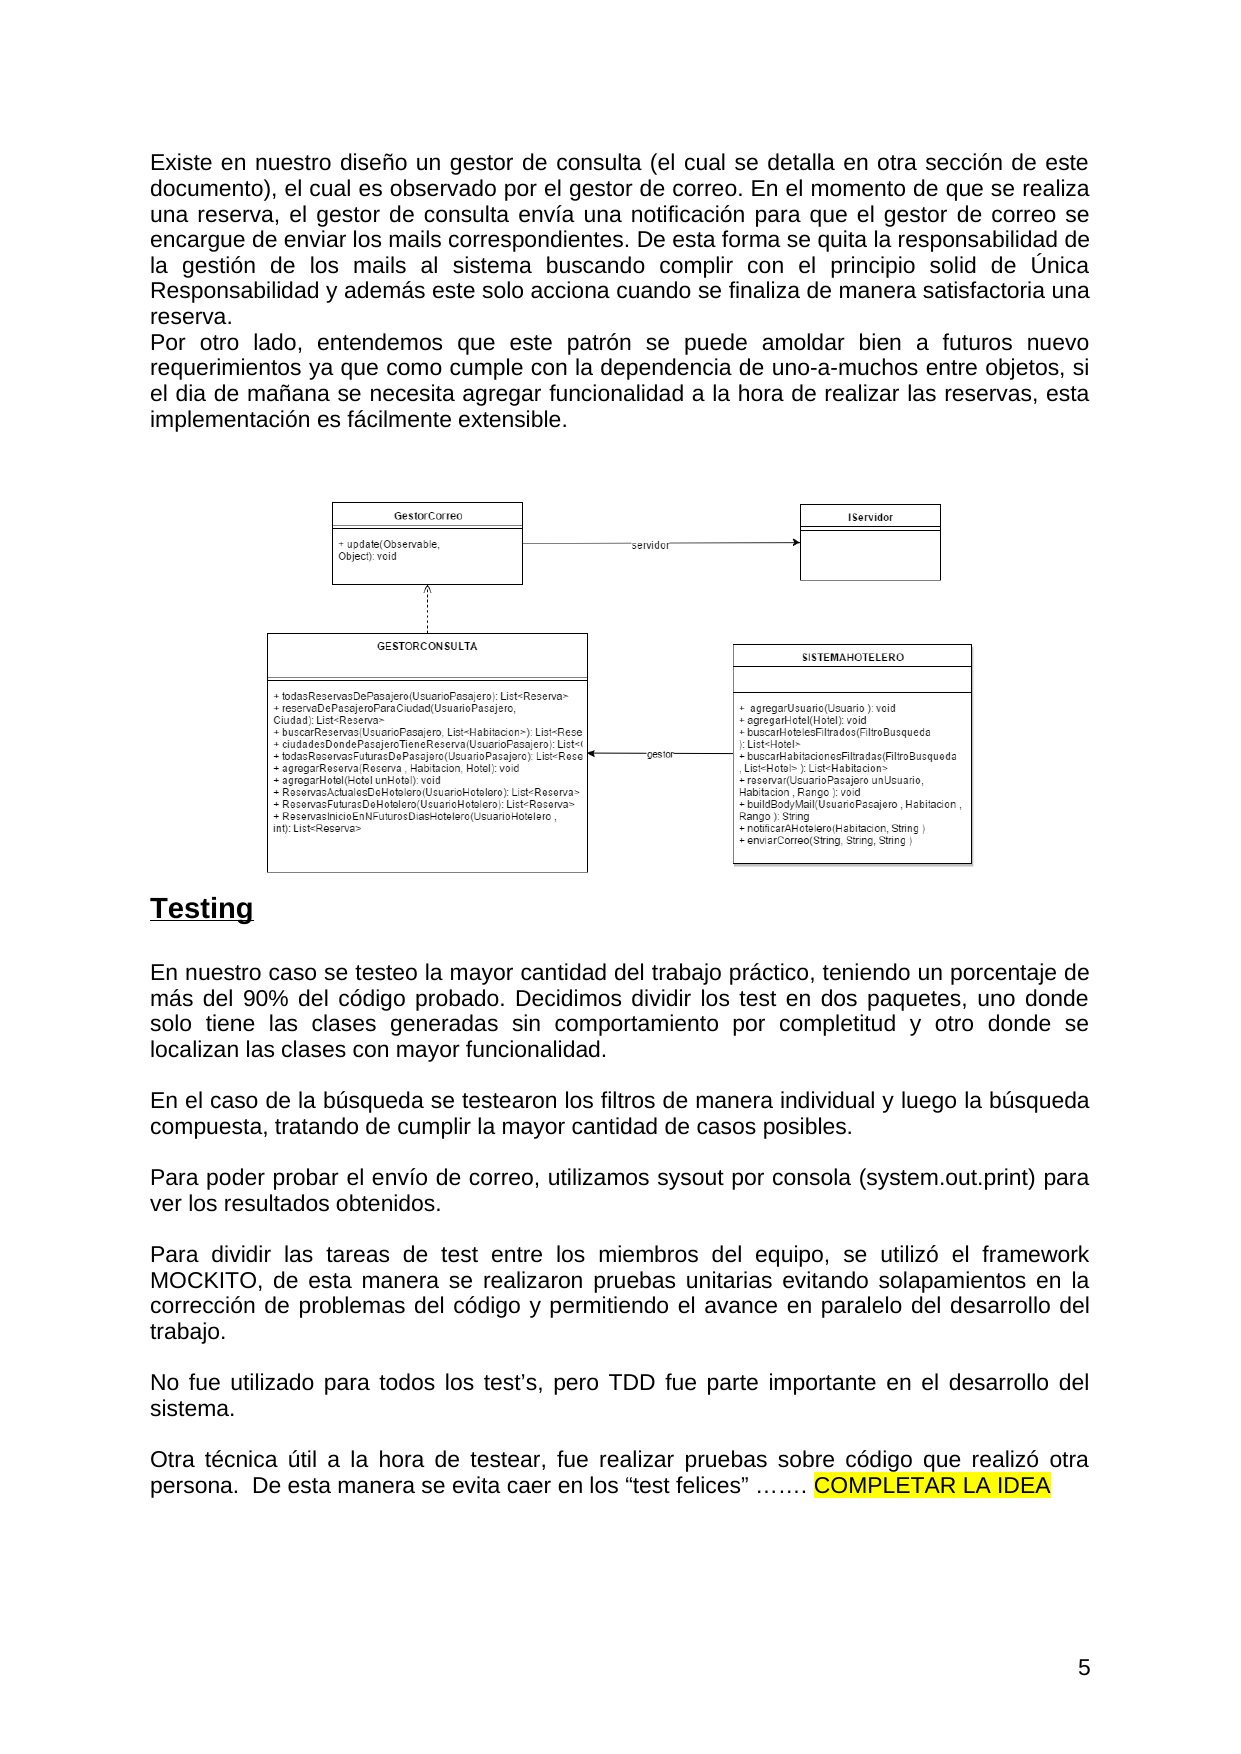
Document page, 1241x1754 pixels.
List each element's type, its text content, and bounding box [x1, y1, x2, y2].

text No fue utilizado para todos los test’s, pero TDD fue parte importante en el desarrollo del sistema. [150, 1370, 1091, 1421]
text En el caso de la búsqueda se testearon los filtros de manera individual y luego la búsqueda compuesta, tratando de cumplir la mayor cantidad de casos posibles. [150, 1088, 1091, 1139]
subtitle Testing [150, 892, 1091, 924]
text Existe en nuestro diseño un gestor de consulta (el cual se detalla en otra sección de este documento), el cual es observado por el gestor de correo. En el momento de que se realiza una reserva, el gestor de consulta envía una notificación para que el gestor de correo se encargue de enviar los mails correspondientes. De esta forma se quita la responsabilidad de la gestión de los mails al sistema buscando complir con el principio solid de Única Responsabilidad y además este solo acciona cuando se finaliza de manera satisfactoria una reserva. [150, 150, 1091, 329]
text En nuestro caso se testeo la mayor cantidad del trabajo práctico, teniendo un porcentaje de más del 90% del código probado. Decidimos dividir los test en dos paquetes, uno donde solo tiene las clases generadas sin comportamiento por completitud y otro donde se localizan las clases con mayor funcionalidad. [150, 960, 1091, 1062]
text Otra técnica útil a la hora de testear, fue realizar pruebas sobre código que realizó otra persona. De esta manera se evita caer en los “test felices” ……. COMPLETAR LA IDEA [150, 1447, 1091, 1498]
text Para poder probar el envío de correo, utilizamos sysout por consola (system.out.print) para ver los resultados obtenidos. [150, 1165, 1091, 1216]
text Por otro lado, entendemos que este patrón se puede amoldar bien a futuros nuevo requerimientos ya que como cumple con la dependencia de uno-a-muchos entre objetos, si el dia de mañana se necesita agregar funcionalidad a la hora de realizar las reservas, esta implementación es fácilmente extensible. [150, 329, 1091, 432]
text Para dividir las tareas de test entre los miembros del equipo, se utilizó el framework MOCKITO, de esta manera se realizaron pruebas unitarias evitando solapamientos en la corrección de problemas del código y permitiendo el avance en paralelo del desarrollo del trabajo. [150, 1242, 1091, 1344]
